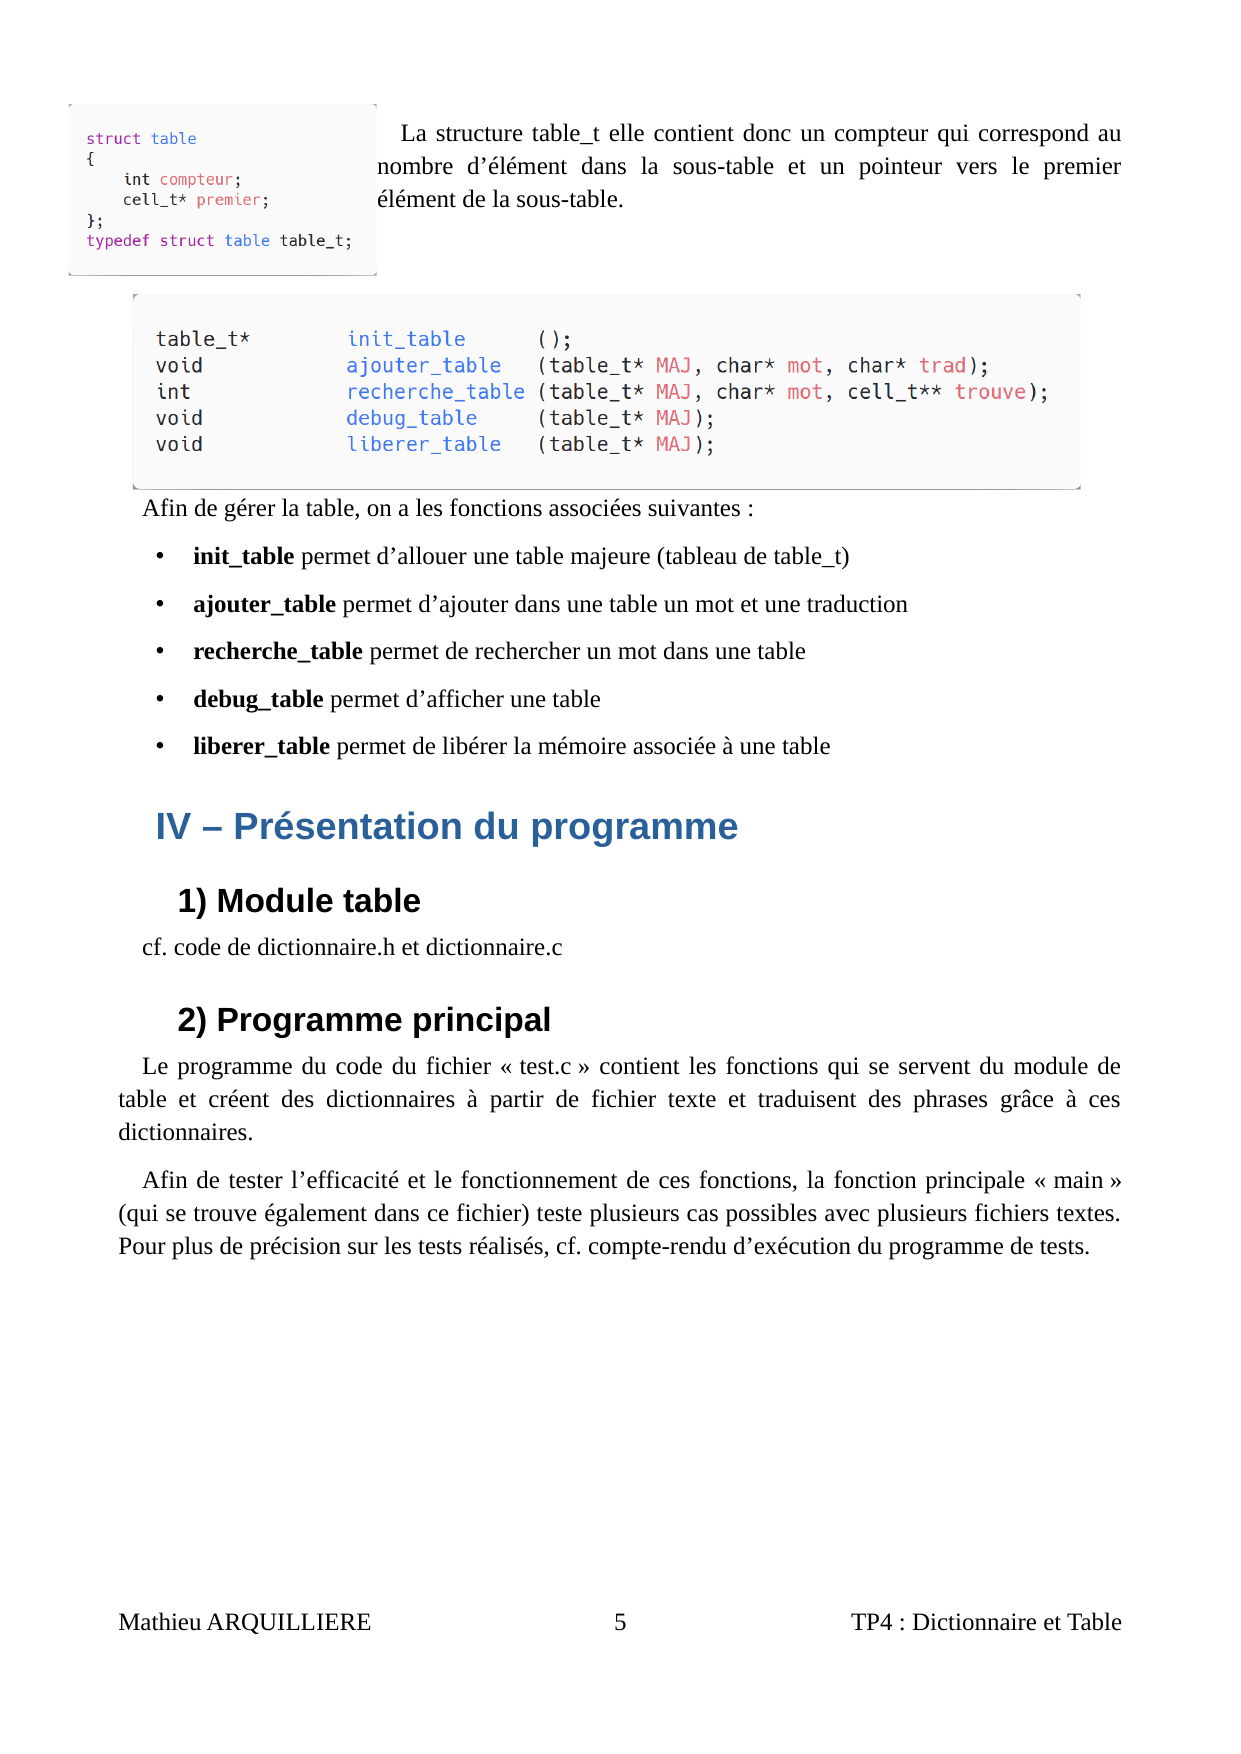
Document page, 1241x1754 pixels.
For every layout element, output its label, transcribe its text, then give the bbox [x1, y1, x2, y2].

picture [68, 104, 377, 276]
text cf. code de dictionnaire.h et dictionnaire.c [118, 932, 1122, 961]
text La structure table_t elle contient donc un compteur qui correspond au nombre d’élément dans la sous-table et un pointeur vers le premier élément de la sous-table. [377, 118, 1122, 213]
subtitle 2) Programme principal [177, 1000, 1122, 1039]
list init_table permet d’allouer une table majeure (tableau de table_t) [156, 541, 1122, 570]
subtitle 1) Module table [177, 881, 1122, 919]
subtitle IV – Présentation du programme [155, 804, 1122, 848]
text Afin de tester l’efficacité et le fonctionnement de ces fonctions, la fonction principale « main » (qui se trouve également dans ce fichier) teste plusieurs cas possibles avec plusieurs fichiers textes. Pour plus de précision sur les tests réalisés, cf. compte-rendu d’exécution du programme de tests. [118, 1165, 1122, 1259]
picture [132, 294, 1081, 490]
list liberer_table permet de libérer la mémoire associée à une table [156, 731, 1122, 760]
text Le programme du code du fichier « test.c » contient les fonctions qui se servent du module de table et créent des dictionnaires à partir de fichier texte et traduisent des phrases grâce à ces dictionnaires. [118, 1051, 1122, 1146]
list recherche_table permet de rechercher un mot dans une table [156, 636, 1122, 665]
list debug_table permet d’afficher une table [156, 684, 1122, 713]
text Afin de gérer la table, on a les fonctions associées suivantes : [118, 279, 1122, 522]
list ajouter_table permet d’ajouter dans une table un mot et une traduction [156, 589, 1122, 617]
